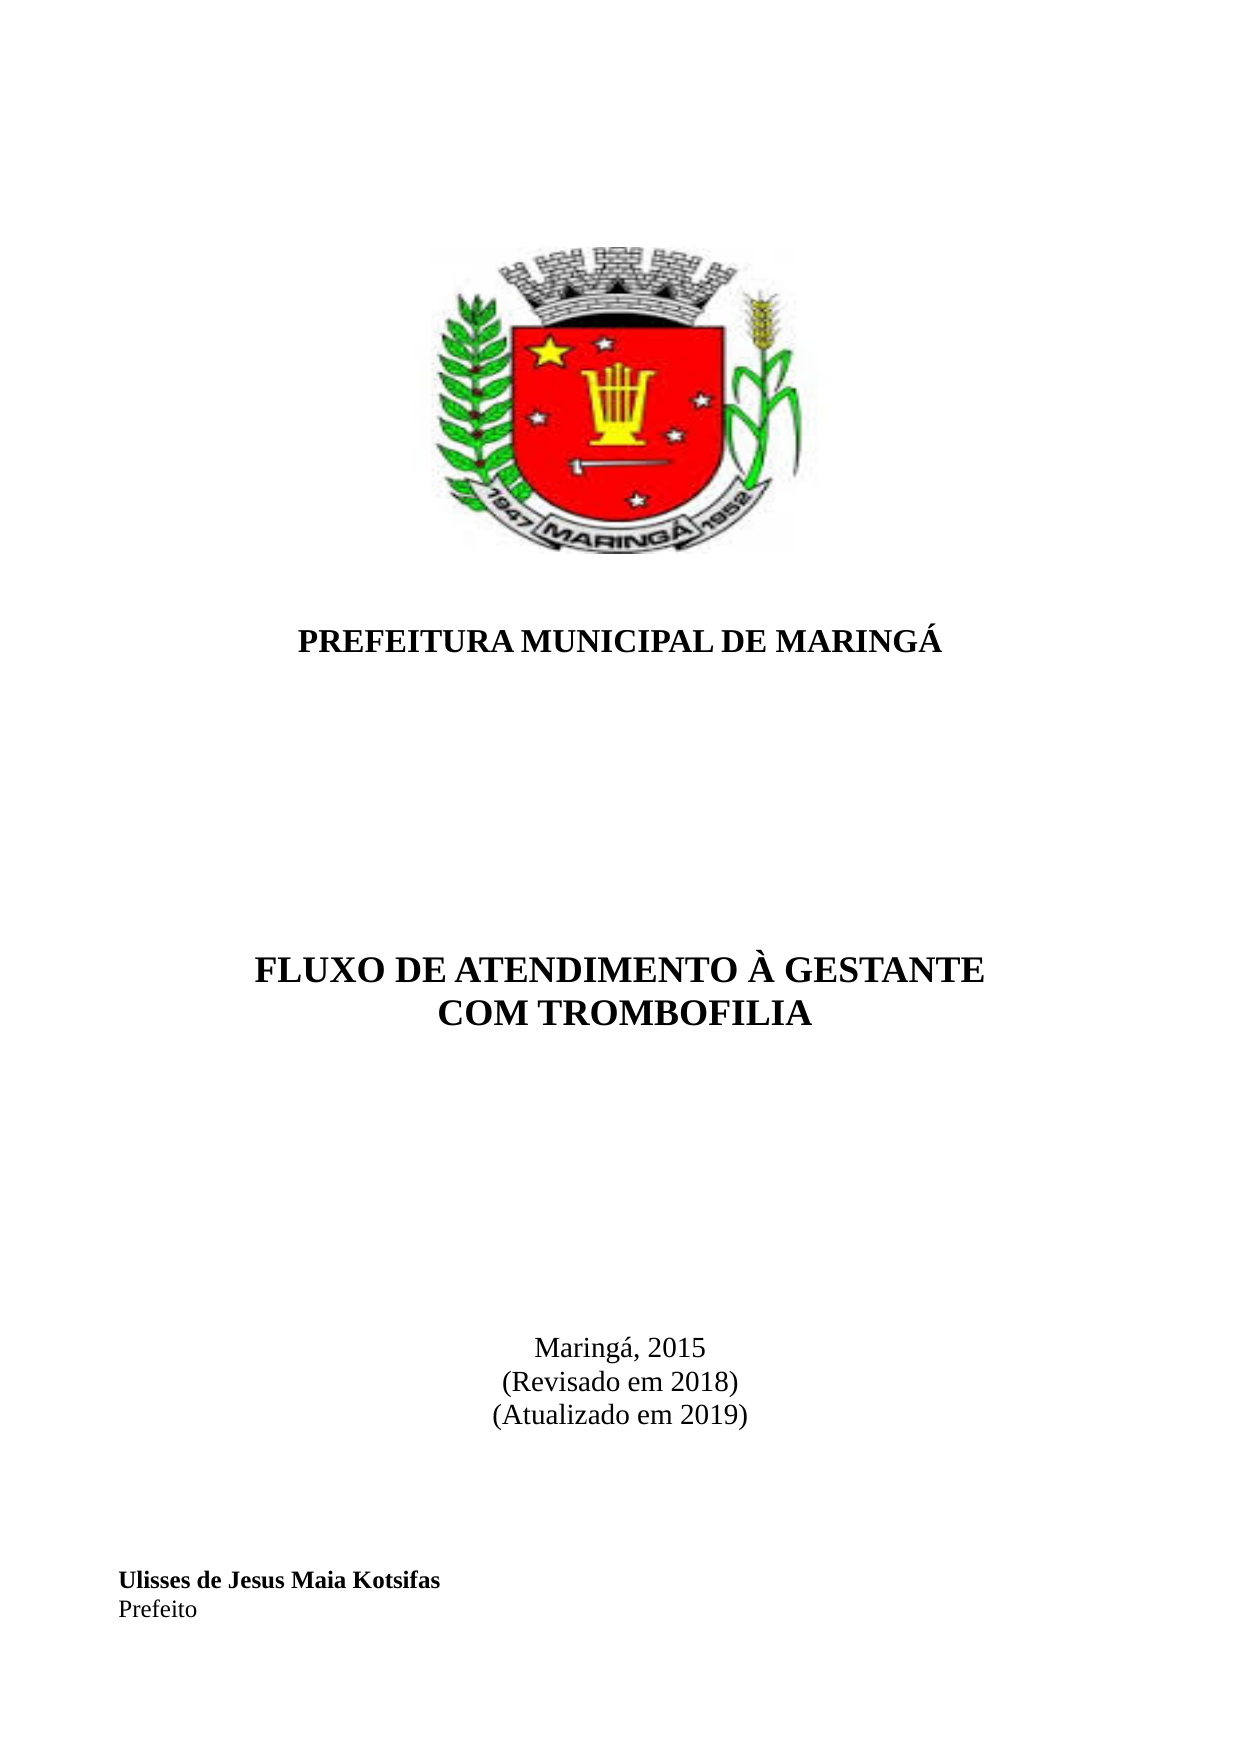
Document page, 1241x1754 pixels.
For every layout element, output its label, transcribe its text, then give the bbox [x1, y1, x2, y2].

text FLUXO DE ATENDIMENTO À GESTANTE [118, 947, 1122, 990]
text COM TROMBOFILIA [118, 990, 1122, 1033]
text Ulisses de Jesus Maia Kotsifas [118, 1565, 1122, 1594]
text Maringá, 2015 [118, 1330, 1122, 1364]
text (Revisado em 2018) [118, 1364, 1122, 1397]
text (Atualizado em 2019) [118, 1397, 1122, 1431]
text PREFEITURA MUNICIPAL DE MARINGÁ [118, 621, 1122, 659]
text Prefeito [118, 1594, 1122, 1623]
